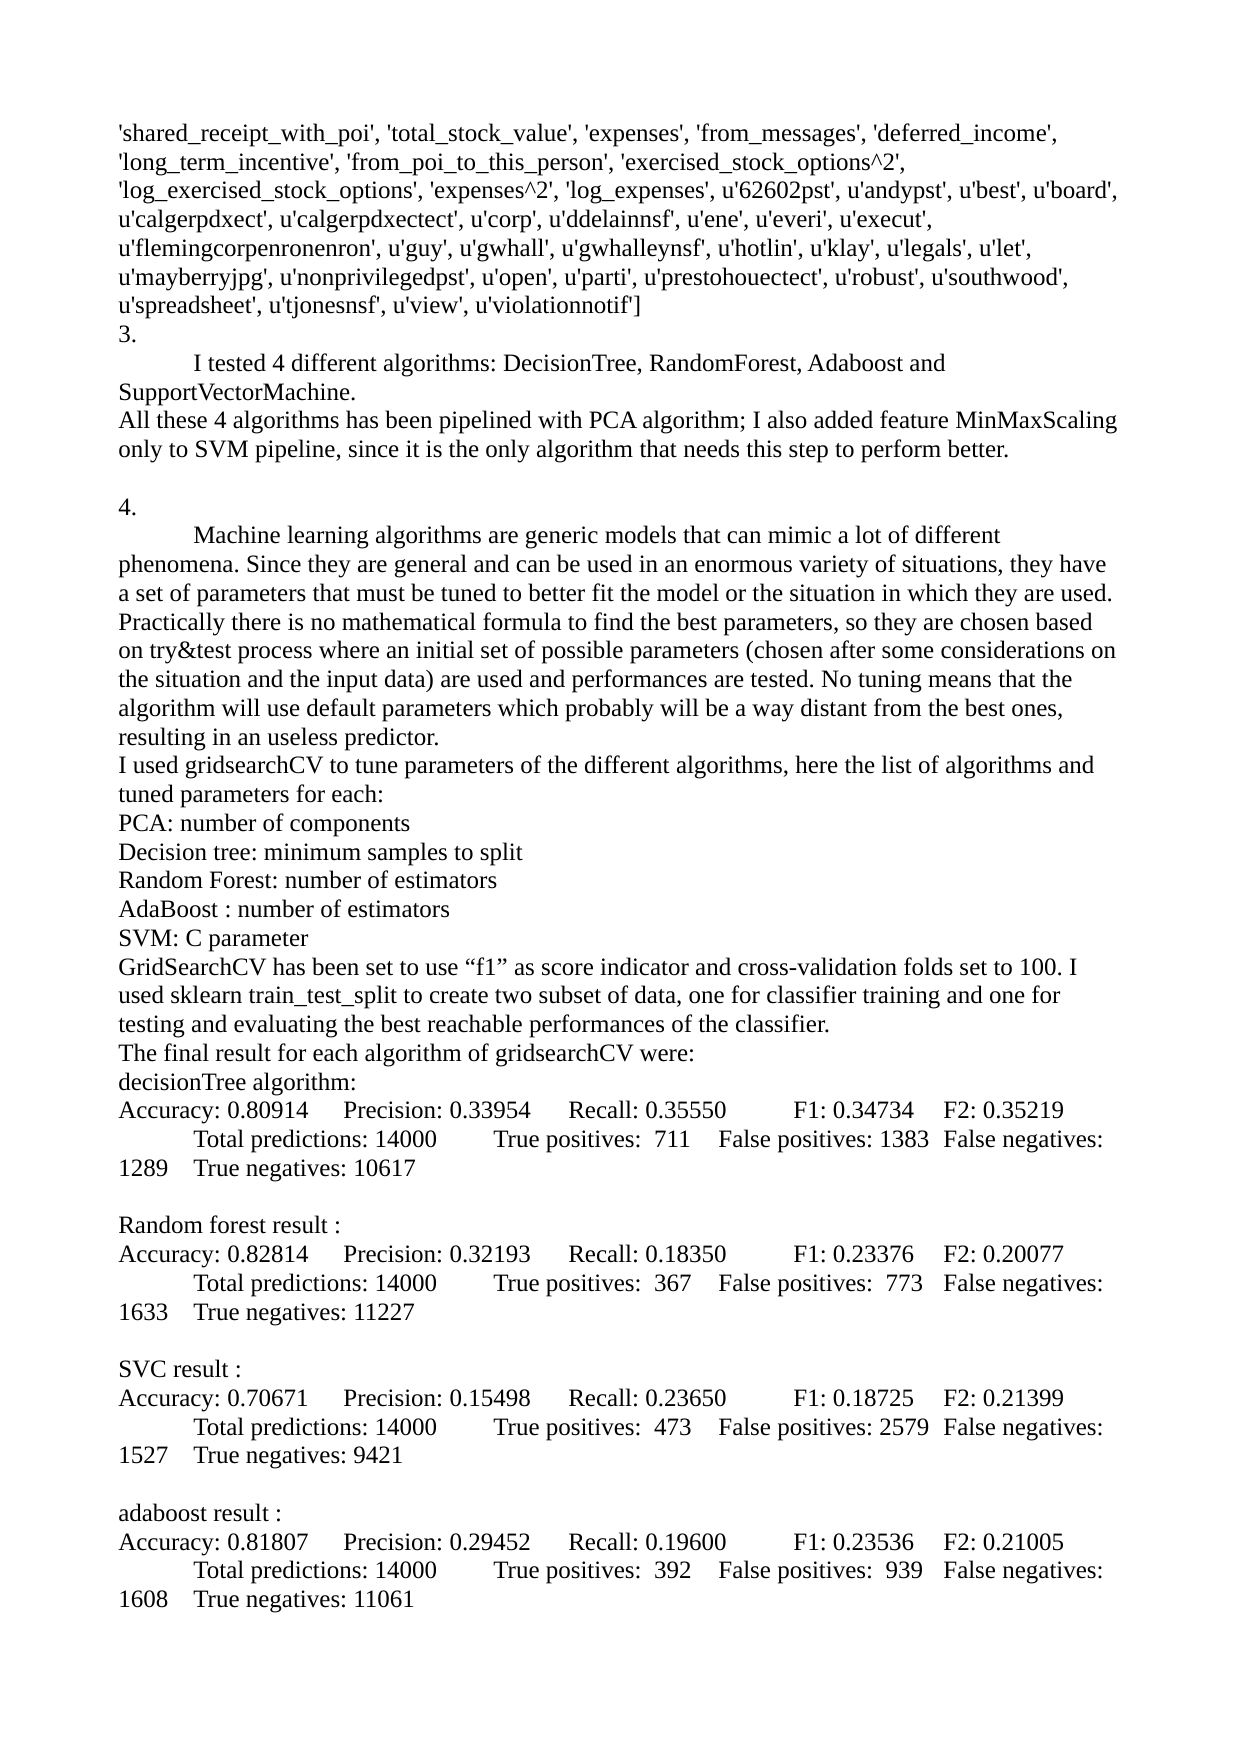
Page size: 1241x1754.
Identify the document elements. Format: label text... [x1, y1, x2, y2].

text All these 4 algorithms has been pipelined with PCA algorithm; I also added feature MinMaxScaling only to SVM pipeline, since it is the only algorithm that needs this step to perform better. [118, 406, 1122, 463]
text Accuracy: 0.81807 Precision: 0.29452 Recall: 0.19600 F1: 0.23536 F2: 0.21005 [118, 1527, 1122, 1556]
text AdaBoost : number of estimators [118, 894, 1122, 923]
text PCA: number of components [118, 808, 1122, 837]
text Accuracy: 0.82814 Precision: 0.32193 Recall: 0.18350 F1: 0.23376 F2: 0.20077 [118, 1239, 1122, 1268]
text Random Forest: number of estimators [118, 866, 1122, 894]
text Random forest result : [118, 1211, 1122, 1239]
text SVC result : [118, 1354, 1122, 1383]
text I tested 4 different algorithms: DecisionTree, RandomForest, Adaboost and SupportVectorMachine. [118, 348, 1122, 406]
text Total predictions: 14000 True positives: 473 False positives: 2579 False negatives: 1527 True negatives: 9421 [118, 1412, 1122, 1469]
text Total predictions: 14000 True positives: 367 False positives: 773 False negatives: 1633 True negatives: 11227 [118, 1268, 1122, 1326]
text GridSearchCV has been set to use “f1” as score indicator and cross-validation folds set to 100. I used sklearn train_test_split to create two subset of data, one for classifier training and one for testing and evaluating the best reachable performances of the classifier. [118, 952, 1122, 1038]
text Accuracy: 0.80914 Precision: 0.33954 Recall: 0.35550 F1: 0.34734 F2: 0.35219 Total predictions: 14000 True positives: 711 False positives: 1383 False negatives: 1289 True negatives: 10617 [118, 1096, 1122, 1182]
text Machine learning algorithms are generic models that can mimic a lot of different phenomena. Since they are general and can be used in an enormous variety of situations, they have a set of parameters that must be tuned to better fit the model or the situation in which they are used. Practically there is no mathematical formula to find the best parameters, so they are chosen based on try&test process where an initial set of possible parameters (chosen after some considerations on the situation and the input data) are used and performances are tested. No tuning means that the algorithm will use default parameters which probably will be a way distant from the best ones, resulting in an useless predictor. [118, 521, 1122, 751]
text 'shared_receipt_with_poi', 'total_stock_value', 'expenses', 'from_messages', 'deferred_income', 'long_term_incentive', 'from_poi_to_this_person', 'exercised_stock_options^2', 'log_exercised_stock_options', 'expenses^2', 'log_expenses', u'62602pst', u'andypst', u'best', u'board', u'calgerpdxect', u'calgerpdxectect', u'corp', u'ddelainnsf', u'ene', u'everi', u'execut', u'flemingcorpenronenron', u'guy', u'gwhall', u'gwhalleynsf', u'hotlin', u'klay', u'legals', u'let', u'mayberryjpg', u'nonprivilegedpst', u'open', u'parti', u'prestohouectect', u'robust', u'southwood', u'spreadsheet', u'tjonesnsf', u'view', u'violationnotif'] [118, 118, 1122, 319]
text Accuracy: 0.70671 Precision: 0.15498 Recall: 0.23650 F1: 0.18725 F2: 0.21399 [118, 1383, 1122, 1412]
text 3. [118, 319, 1122, 348]
text adaboost result : [118, 1498, 1122, 1527]
text Decision tree: minimum samples to split [118, 837, 1122, 866]
text The final result for each algorithm of gridsearchCV were: [118, 1038, 1122, 1067]
text Total predictions: 14000 True positives: 392 False positives: 939 False negatives: 1608 True negatives: 11061 [118, 1556, 1122, 1613]
text I used gridsearchCV to tune parameters of the different algorithms, here the list of algorithms and tuned parameters for each: [118, 751, 1122, 808]
text SVM: C parameter [118, 923, 1122, 952]
text decisionTree algorithm: [118, 1067, 1122, 1096]
text 4. [118, 492, 1122, 521]
